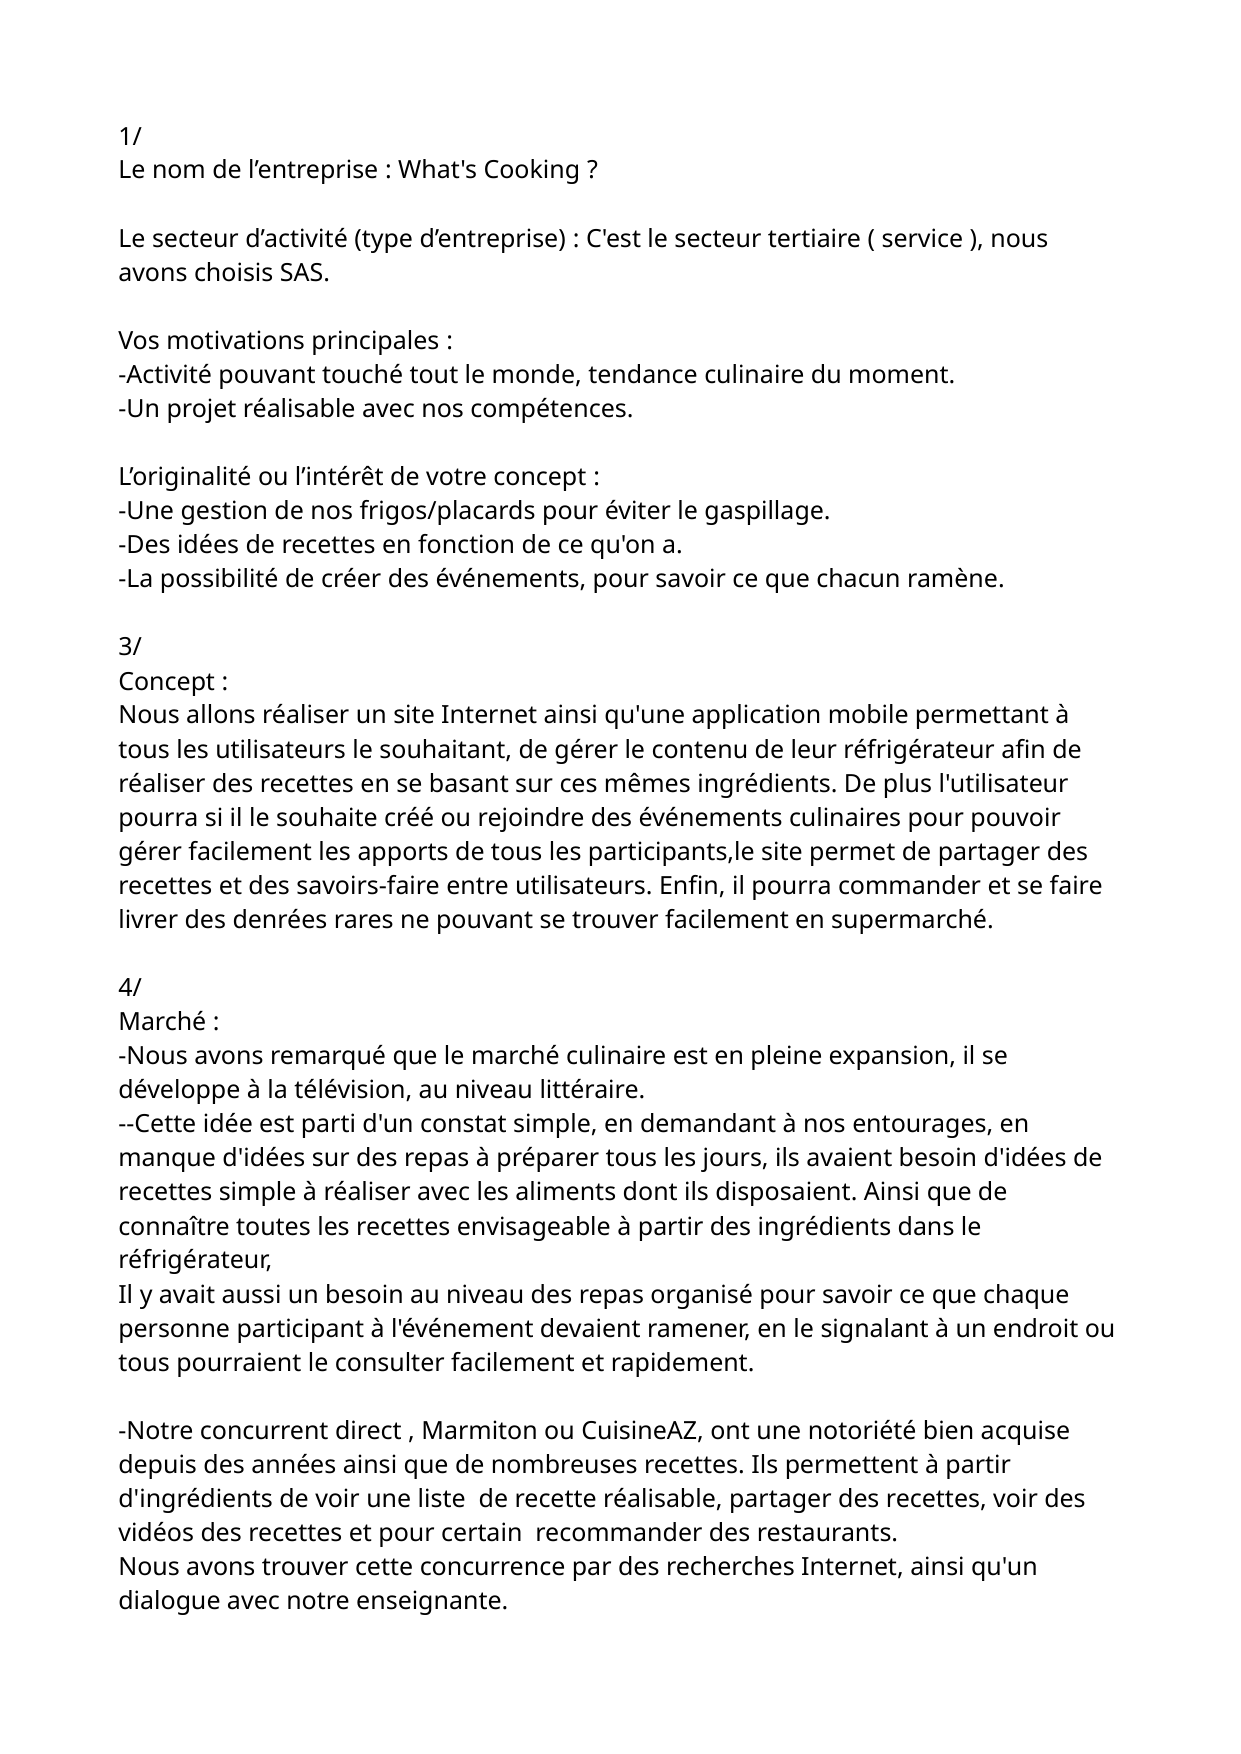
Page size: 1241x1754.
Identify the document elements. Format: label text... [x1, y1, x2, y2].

text -Notre concurrent direct , Marmiton ou CuisineAZ, ont une notoriété bien acquise depuis des années ainsi que de nombreuses recettes. Ils permettent à partir d'ingrédients de voir une liste de recette réalisable, partager des recettes, voir des vidéos des recettes et pour certain recommander des restaurants. [118, 1412, 1122, 1549]
text Concept : [118, 663, 1122, 697]
text Il y avait aussi un besoin au niveau des repas organisé pour savoir ce que chaque personne participant à l'événement devaient ramener, en le signalant à un endroit ou tous pourraient le consulter facilement et rapidement. [118, 1276, 1122, 1378]
text Vos motivations principales : [118, 322, 1122, 357]
text Nous avons trouver cette concurrence par des recherches Internet, ainsi qu'un dialogue avec notre enseignante. [118, 1549, 1122, 1617]
text Nous allons réaliser un site Internet ainsi qu'une application mobile permettant à tous les utilisateurs le souhaitant, de gérer le contenu de leur réfrigérateur afin de réaliser des recettes en se basant sur ces mêmes ingrédients. De plus l'utilisateur pourra si il le souhaite créé ou rejoindre des événements culinaires pour pouvoir gérer facilement les apports de tous les participants,le site permet de partager des recettes et des savoirs-faire entre utilisateurs. Enfin, il pourra commander et se faire livrer des denrées rares ne pouvant se trouver facilement en supermarché. [118, 697, 1122, 936]
text 1/ [118, 118, 1122, 152]
text -Activité pouvant touché tout le monde, tendance culinaire du moment. [118, 357, 1122, 391]
text Le nom de l’entreprise : What's Cooking ? [118, 152, 1122, 186]
text --Cette idée est parti d'un constat simple, en demandant à nos entourages, en manque d'idées sur des repas à préparer tous les jours, ils avaient besoin d'idées de recettes simple à réaliser avec les aliments dont ils disposaient. Ainsi que de connaître toutes les recettes envisageable à partir des ingrédients dans le réfrigérateur, [118, 1106, 1122, 1276]
text -Des idées de recettes en fonction de ce qu'on a. [118, 527, 1122, 561]
text -La possibilité de créer des événements, pour savoir ce que chacun ramène. [118, 561, 1122, 595]
text 4/ [118, 970, 1122, 1004]
text -Nous avons remarqué que le marché culinaire est en pleine expansion, il se développe à la télévision, au niveau littéraire. [118, 1038, 1122, 1106]
text Le secteur d’activité (type d’entreprise) : C'est le secteur tertiaire ( service ), nous avons choisis SAS. [118, 220, 1122, 288]
text -Un projet réalisable avec nos compétences. [118, 391, 1122, 425]
text Marché : [118, 1004, 1122, 1038]
text 3/ [118, 629, 1122, 663]
text -Une gestion de nos frigos/placards pour éviter le gaspillage. [118, 493, 1122, 527]
text L’originalité ou l’intérêt de votre concept : [118, 459, 1122, 493]
